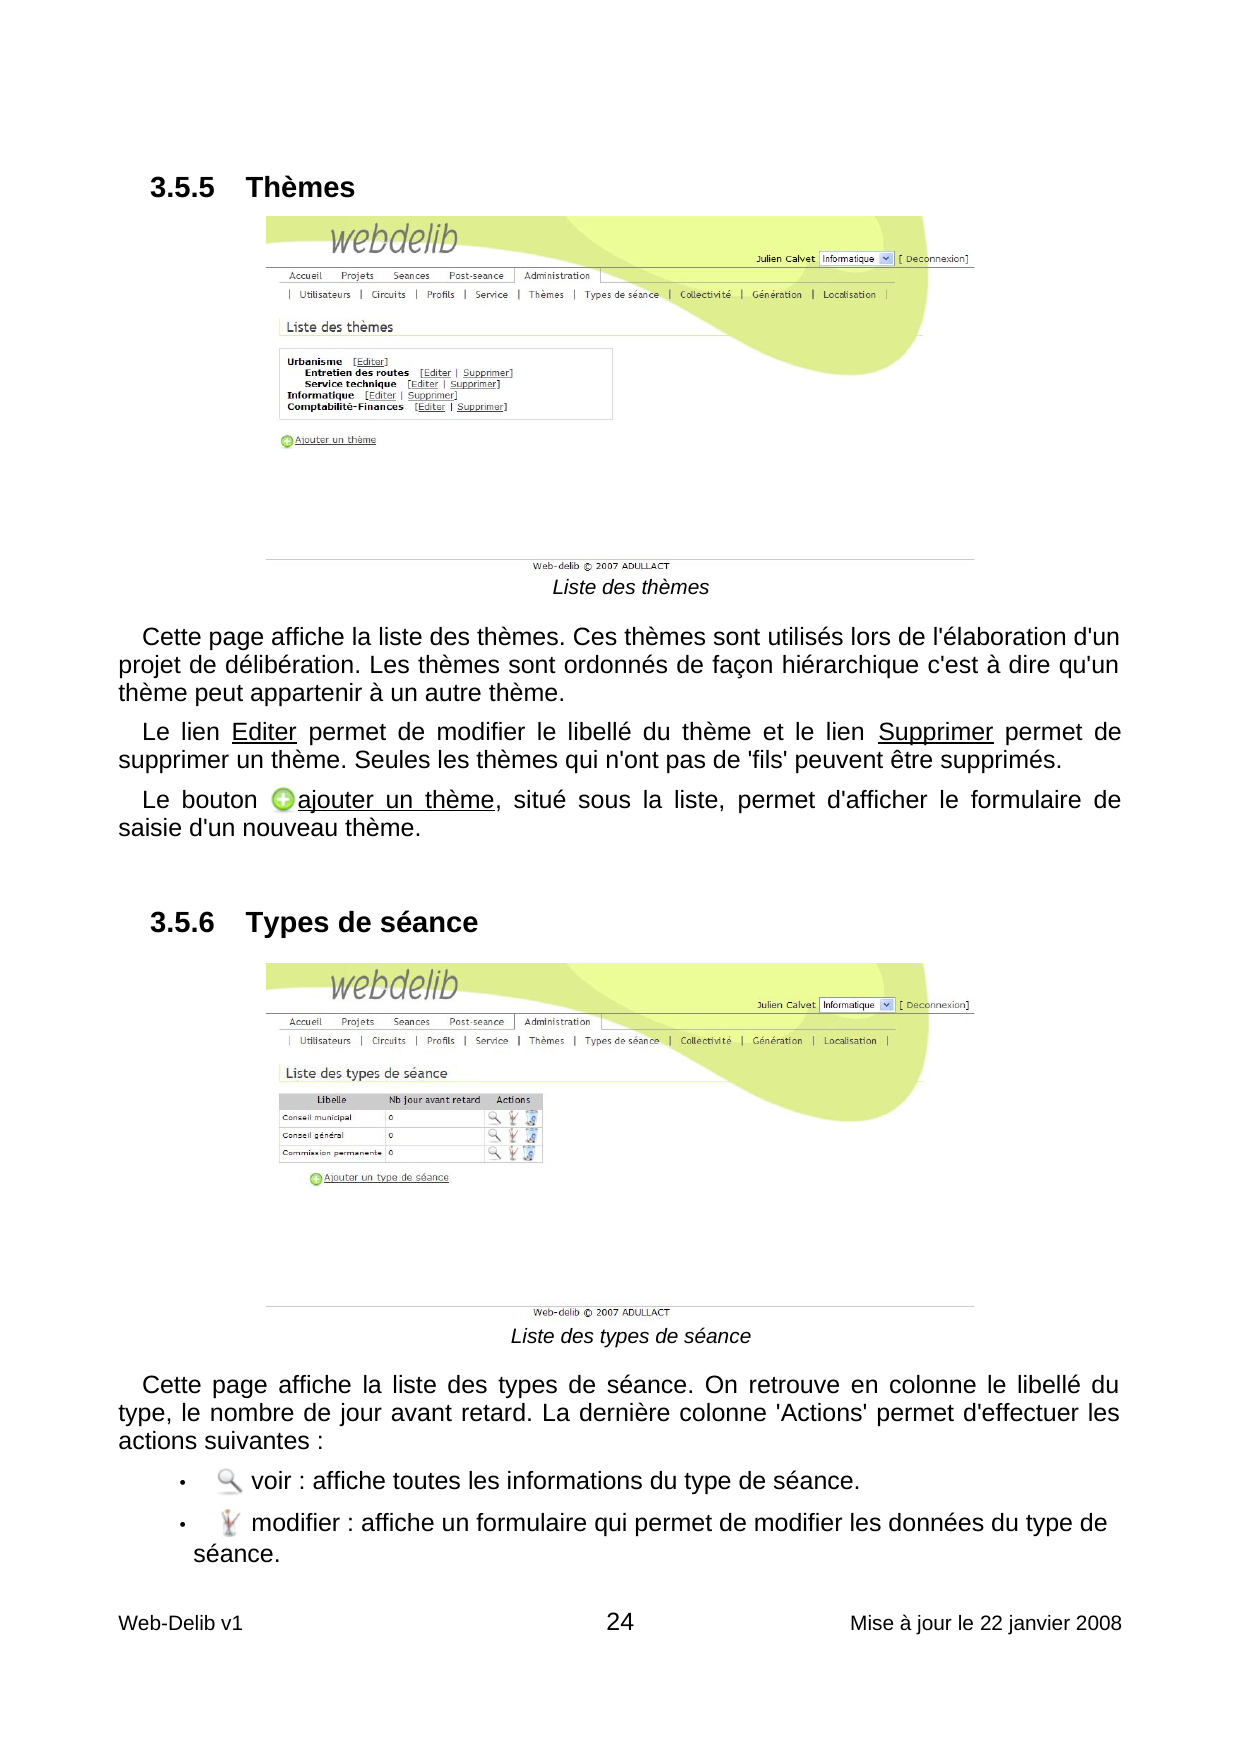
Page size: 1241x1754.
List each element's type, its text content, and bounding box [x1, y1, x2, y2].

picture [216, 1468, 245, 1496]
picture [265, 963, 975, 1325]
picture [269, 786, 298, 814]
list voir : affiche toutes les informations du type de séance. [156, 1467, 1122, 1497]
subtitle Types de séance [118, 906, 1122, 939]
text Cette page affiche la liste des thèmes. Ces thèmes sont utilisés lors de l'élaboration d'un projet de délibération. Les thèmes sont ordonnés de façon hiérarchique c'est à dire qu'un thème peut appartenir à un autre thème. [118, 623, 1122, 706]
subtitle Thèmes [118, 171, 1122, 204]
picture [216, 1509, 245, 1537]
text Liste des types de séance [118, 963, 1122, 1348]
text Le lien Editer permet de modifier le libellé du thème et le lien Supprimer permet de supprimer un thème. Seules les thèmes qui n'ont pas de 'fils' peuvent être supprimés. [118, 718, 1122, 774]
text Cette page affiche la liste des types de séance. On retrouve en colonne le libellé du type, le nombre de jour avant retard. La dernière colonne 'Actions' permet d'effectuer les actions suivantes : [118, 1371, 1122, 1455]
text Liste des thèmes [118, 228, 1122, 599]
picture [265, 216, 975, 576]
text Le bouton ajouter un thème, situé sous la liste, permet d'afficher le formulaire de saisie d'un nouveau thème. [118, 786, 1122, 842]
list modifier : affiche un formulaire qui permet de modifier les données du type de séance. [156, 1508, 1122, 1566]
